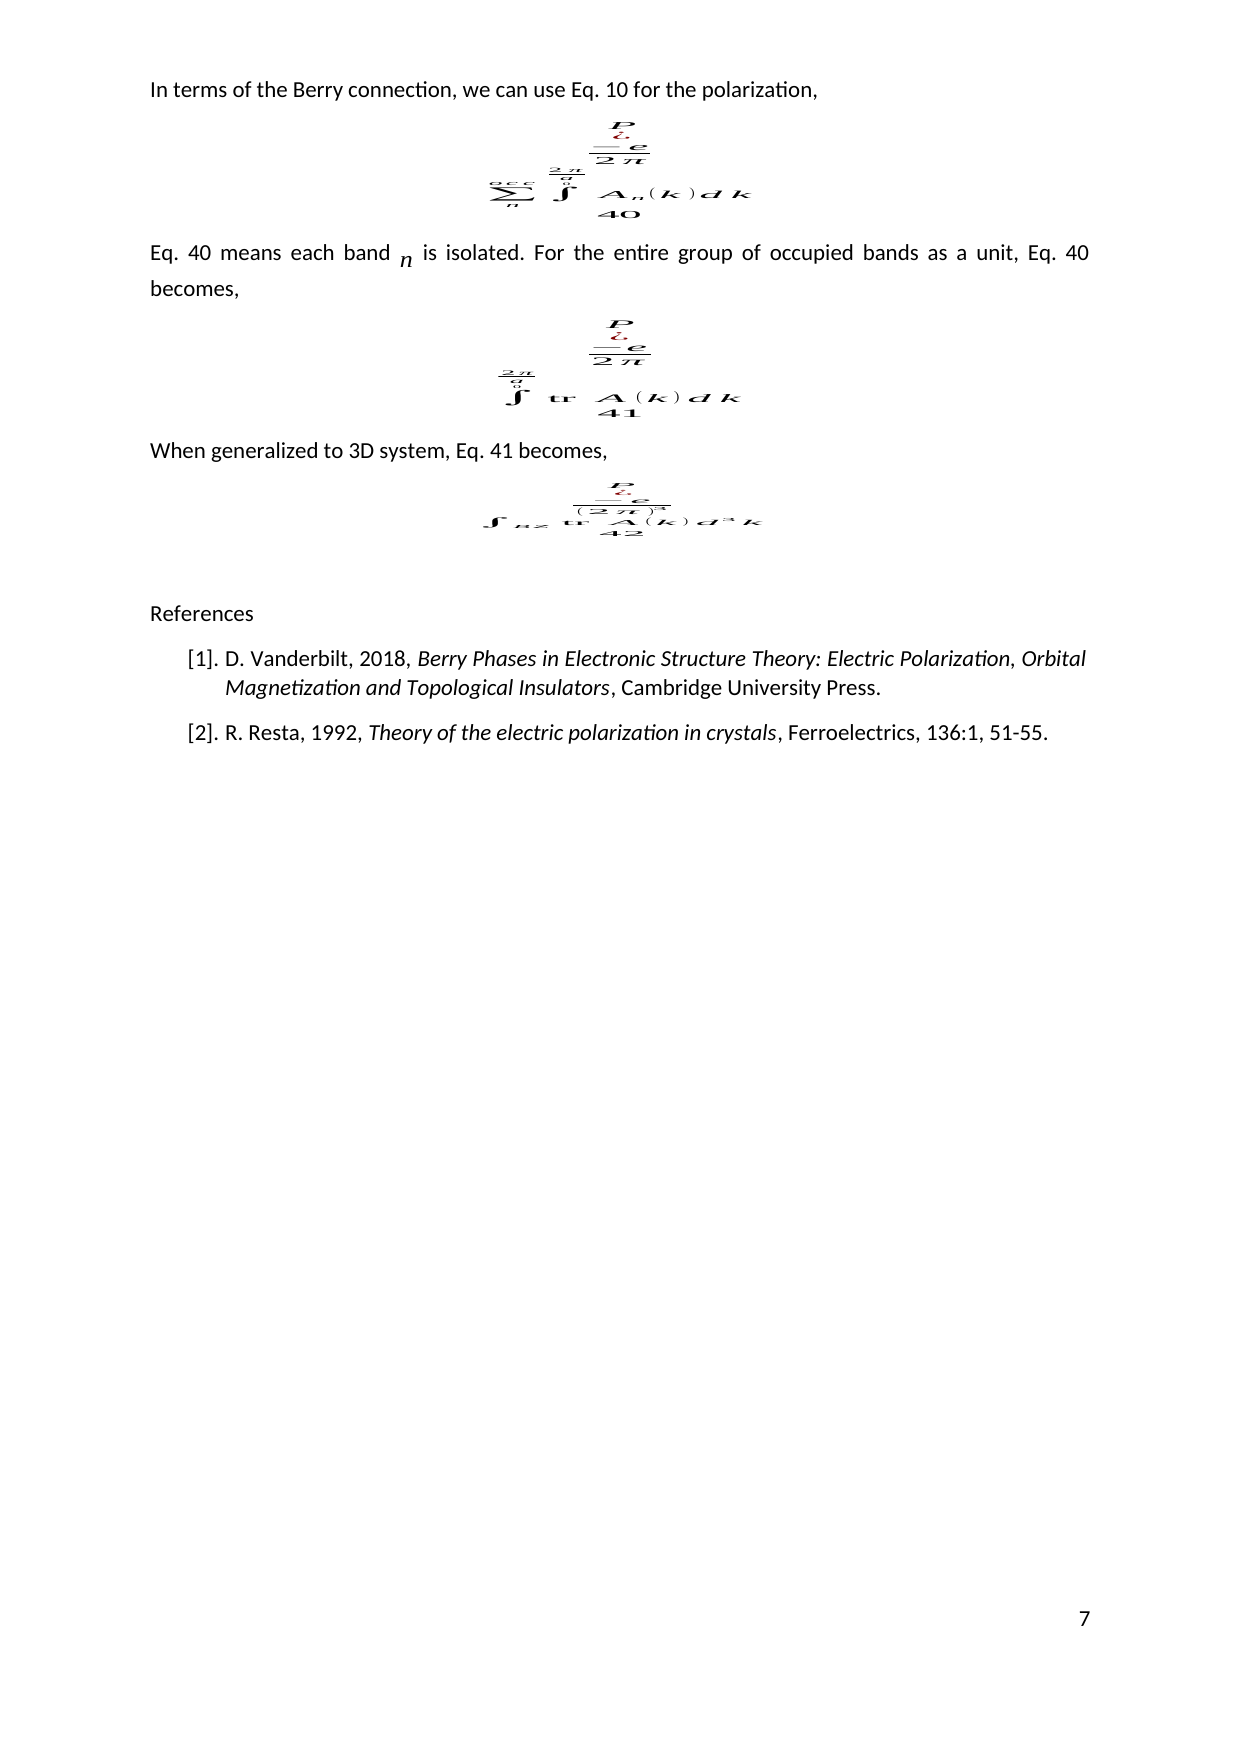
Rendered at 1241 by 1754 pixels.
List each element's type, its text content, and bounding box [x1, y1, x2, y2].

text When generalized to 3D system, Eq. 41 becomes, [150, 437, 1090, 465]
list D. Vanderbilt, 2018, Berry Phases in Electronic Structure Theory: Electric Polarization, Orbital Magnetization and Topological Insulators, Cambridge University Press. [187, 644, 1090, 701]
list R. Resta, 1992, Theory of the electric polarization in crystals, Ferroelectrics, 136:1, 51-55. [187, 718, 1090, 746]
text In terms of the Berry connection, we can use Eq. 10 for the polarization, [150, 75, 1090, 103]
text References [150, 599, 1090, 628]
text Eq. 40 means each band is isolated. For the entire group of occupied bands as a unit, Eq. 40 becomes, [150, 238, 1090, 302]
